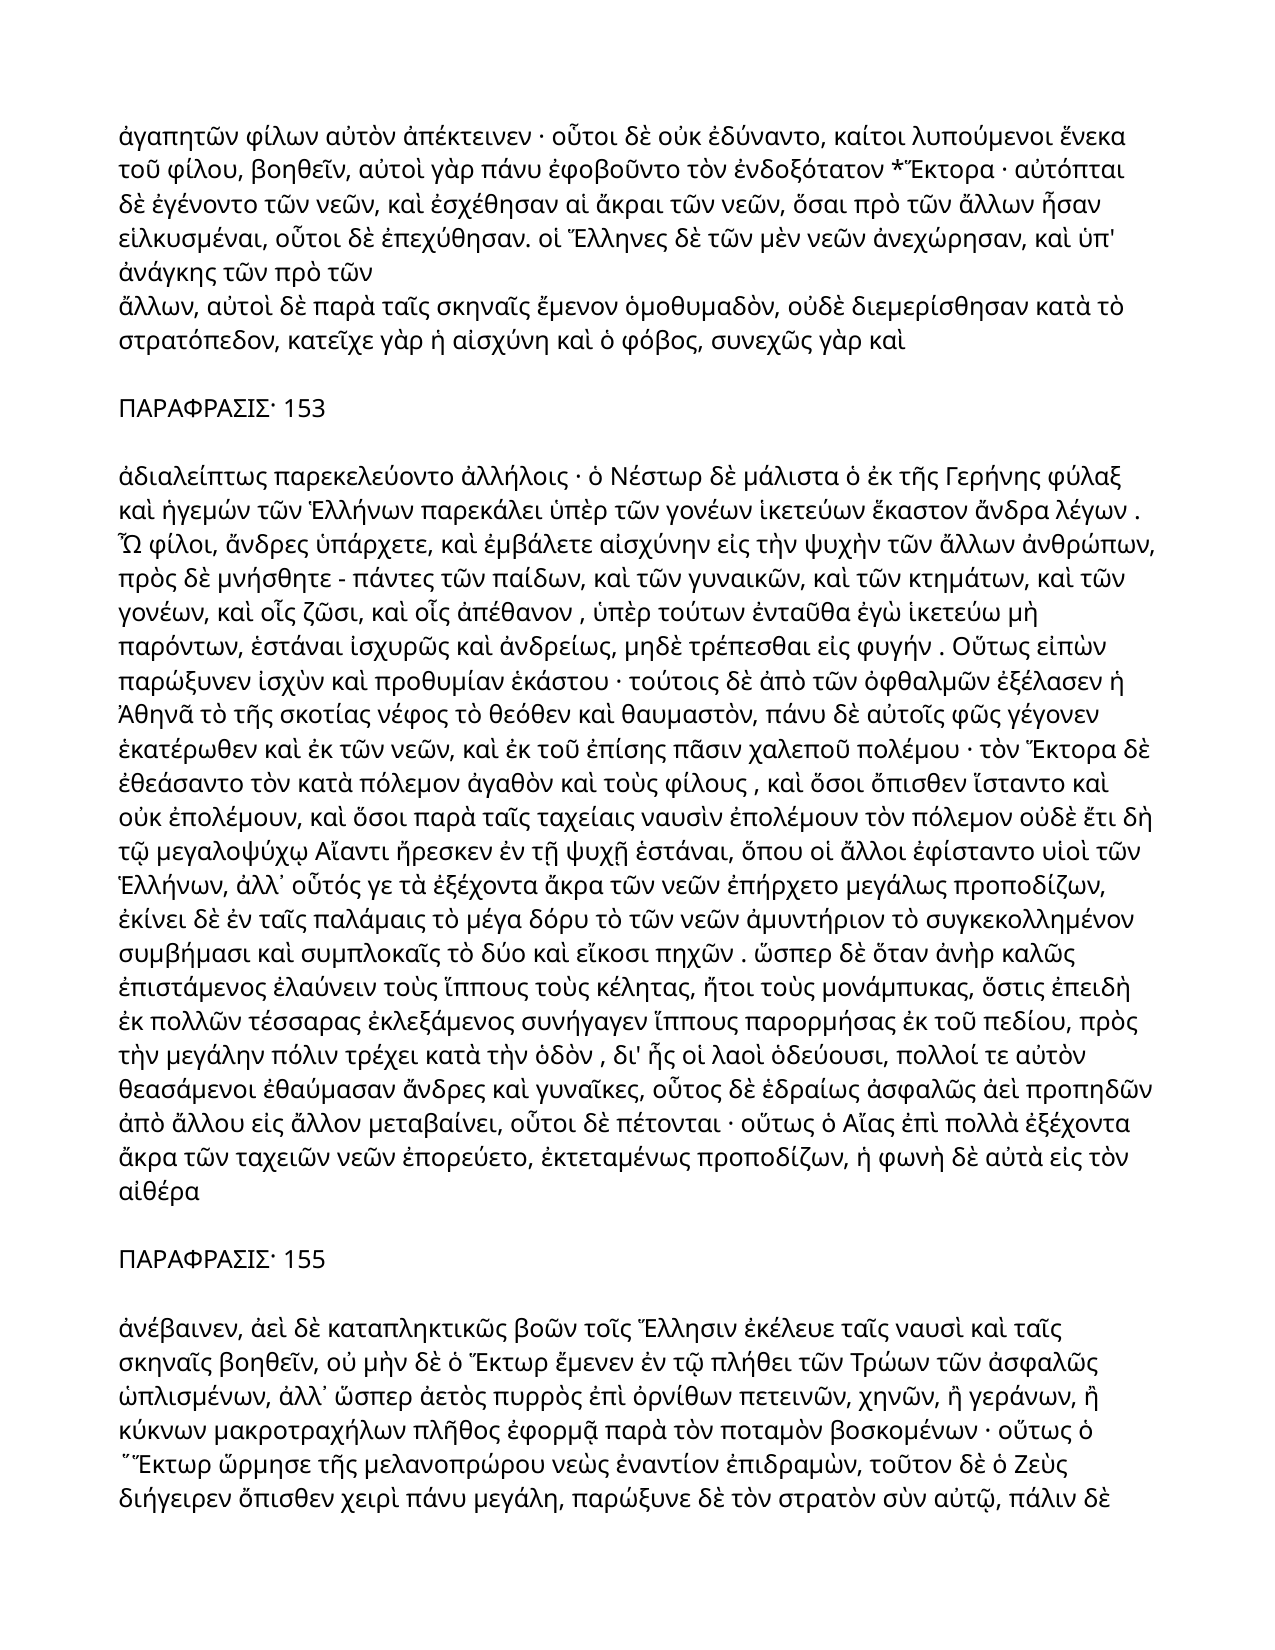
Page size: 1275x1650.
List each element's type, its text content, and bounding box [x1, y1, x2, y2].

text ἀγαπητῶν φίλων αὐτὸν ἀπέκτεινεν · οὗτοι δὲ οὐκ ἐδύναντο, καίτοι λυπούμενοι ἕνεκα τοῦ φίλου, βοηθεῖν, αὐτοὶ γὰρ πάνυ ἐφοβοῦντο τὸν ἐνδοξότατον *Ἕκτορα · αὐτόπται δὲ ἐγένοντο τῶν νεῶν, καὶ ἐσχέθησαν αἱ ἄκραι τῶν νεῶν, ὅσαι πρὸ τῶν ἄλλων ἦσαν εἱλκυσμέναι, οὗτοι δὲ ἐπεχύθησαν. οἱ Ἕλληνες δὲ τῶν μὲν νεῶν ἀνεχώρησαν, καὶ ὑπ' ἀνάγκης τῶν πρὸ τῶν [118, 118, 1157, 288]
text ΠAPΑΦΡΑΣΙΣ· 155 [118, 1242, 1157, 1276]
text ΠAPΑΦΡΑΣΙΣ· 153 [118, 391, 1157, 425]
text ἀδιαλείπτως παρεκελεύοντο ἀλλήλοις · ὁ Νέστωρ δὲ μάλιστα ὁ ἐκ τῆς Γερήνης φύλαξ καὶ ἡγεμών τῶν Ἑλλήνων παρεκάλει ὑπὲρ τῶν γονέων ἱκετεύων ἕκαστον ἄνδρα λέγων . Ὦ φίλοι, ἄνδρες ὑπάρχετε, καὶ ἐμβάλετε αἰσχύνην εἰς τὴν ψυχὴν τῶν ἄλλων ἀνθρώπων, πρὸς δὲ μνήσθητε - πάντες τῶν παίδων, καὶ τῶν γυναικῶν, καὶ τῶν κτημάτων, καὶ τῶν γονέων, καὶ οἷς ζῶσι, καὶ οἷς ἀπέθανον , ὑπὲρ τούτων ἐνταῦθα ἐγὼ ἱκετεύω μὴ παρόντων, ἑστάναι ἰσχυρῶς καὶ ἀνδρείως, μηδὲ τρέπεσθαι εἰς φυγήν . Οὕτως εἰπὼν παρώξυνεν ἰσχὺν καὶ προθυμίαν ἑκάστου · τούτοις δὲ ἀπὸ τῶν ὀφθαλμῶν ἐξέλασεν ἡ Ἀθηνᾶ τὸ τῆς σκοτίας νέφος τὸ θεόθεν καὶ θαυμαστὸν, πάνυ δὲ αὐτοῖς φῶς γέγονεν ἑκατέρωθεν καὶ ἐκ τῶν νεῶν, καὶ ἐκ τοῦ ἐπίσης πᾶσιν χαλεποῦ πολέμου · τὸν Ἕκτορα δὲ ἐθεάσαντο τὸν κατὰ πόλεμον ἀγαθὸν καὶ τοὺς φίλους , καὶ ὅσοι ὄπισθεν ἵσταντο καὶ οὐκ ἐπολέμουν, καὶ ὅσοι παρὰ ταῖς ταχείαις ναυσὶν ἐπολέμουν τὸν πόλεμον οὐδὲ ἔτι δὴ τῷ μεγαλοψύχῳ Αἴαντι ἤρεσκεν ἐν τῇ ψυχῇ ἑστάναι, ὅπου οἱ ἄλλοι ἐφίσταντο υἱοὶ τῶν Ἑλλήνων, ἀλλ᾿ οὗτός γε τὰ ἐξέχοντα ἄκρα τῶν νεῶν ἐπήρχετο μεγάλως προποδίζων, ἐκίνει δὲ ἐν ταῖς παλάμαις τὸ μέγα δόρυ τὸ τῶν νεῶν ἀμυντήριον τὸ συγκεκολλημένον συμβήμασι καὶ συμπλοκαῖς τὸ δύο καὶ εἴκοσι πηχῶν . ὥσπερ δὲ ὅταν ἀνὴρ καλῶς ἐπιστάμενος ἐλαύνειν τοὺς ἵππους τοὺς κέλητας, ἤτοι τοὺς μονάμπυκας, ὅστις ἐπειδὴ ἐκ πολλῶν τέσσαρας ἐκλεξάμενος συνήγαγεν ἵππους παρορμήσας ἐκ τοῦ πεδίου, πρὸς τὴν μεγάλην πόλιν τρέχει κατὰ τὴν ὁδὸν , δι' ἧς οἱ λαοὶ ὁδεύουσι, πολλοί τε αὐτὸν θεασάμενοι ἐθαύμασαν ἄνδρες καὶ γυναῖκες, οὗτος δὲ ἑδραίως ἀσφαλῶς ἀεὶ προπηδῶν ἀπὸ ἄλλου εἰς ἄλλον μεταβαίνει, οὗτοι δὲ πέτονται · οὕτως ὁ Αἴας ἐπὶ πολλὰ ἐξέχοντα ἄκρα τῶν ταχειῶν νεῶν ἐπορεύετο, ἐκτεταμένως προποδίζων, ἡ φωνὴ δὲ αὐτὰ εἰς τὸν αἰθέρα [118, 459, 1157, 1208]
text ἄλλων, αὐτοὶ δὲ παρὰ ταῖς σκηναῖς ἔμενον ὁμοθυμαδὸν, οὐδὲ διεμερίσθησαν κατὰ τὸ στρατόπεδον, κατεῖχε γὰρ ἡ αἰσχύνη καὶ ὁ φόβος, συνεχῶς γὰρ καὶ [118, 288, 1157, 357]
text ἀνέβαινεν, ἀεὶ δὲ καταπληκτικῶς βοῶν τοῖς Ἕλλησιν ἐκέλευε ταῖς ναυσὶ καὶ ταῖς σκηναῖς βοηθεῖν, οὐ μὴν δὲ ὁ Ἕκτωρ ἔμενεν ἐν τῷ πλήθει τῶν Τρώων τῶν ἀσφαλῶς ὡπλισμένων, ἀλλ᾿ ὥσπερ ἀετὸς πυρρὸς ἐπὶ ὀρνίθων πετεινῶν, χηνῶν, ἢ γεράνων, ἢ κύκνων μακροτραχήλων πλῆθος ἐφορμᾷ παρὰ τὸν ποταμὸν βοσκομένων · οὕτως ὁ ῞Ἕκτωρ ὥρμησε τῆς μελανοπρώρου νεὼς ἐναντίον ἐπιδραμὼν, τοῦτον δὲ ὁ Ζεὺς διήγειρεν ὄπισθεν χειρὶ πάνυ μεγάλη, παρώξυνε δὲ τὸν στρατὸν σὺν αὐτῷ, πάλιν δὲ [118, 1310, 1157, 1515]
